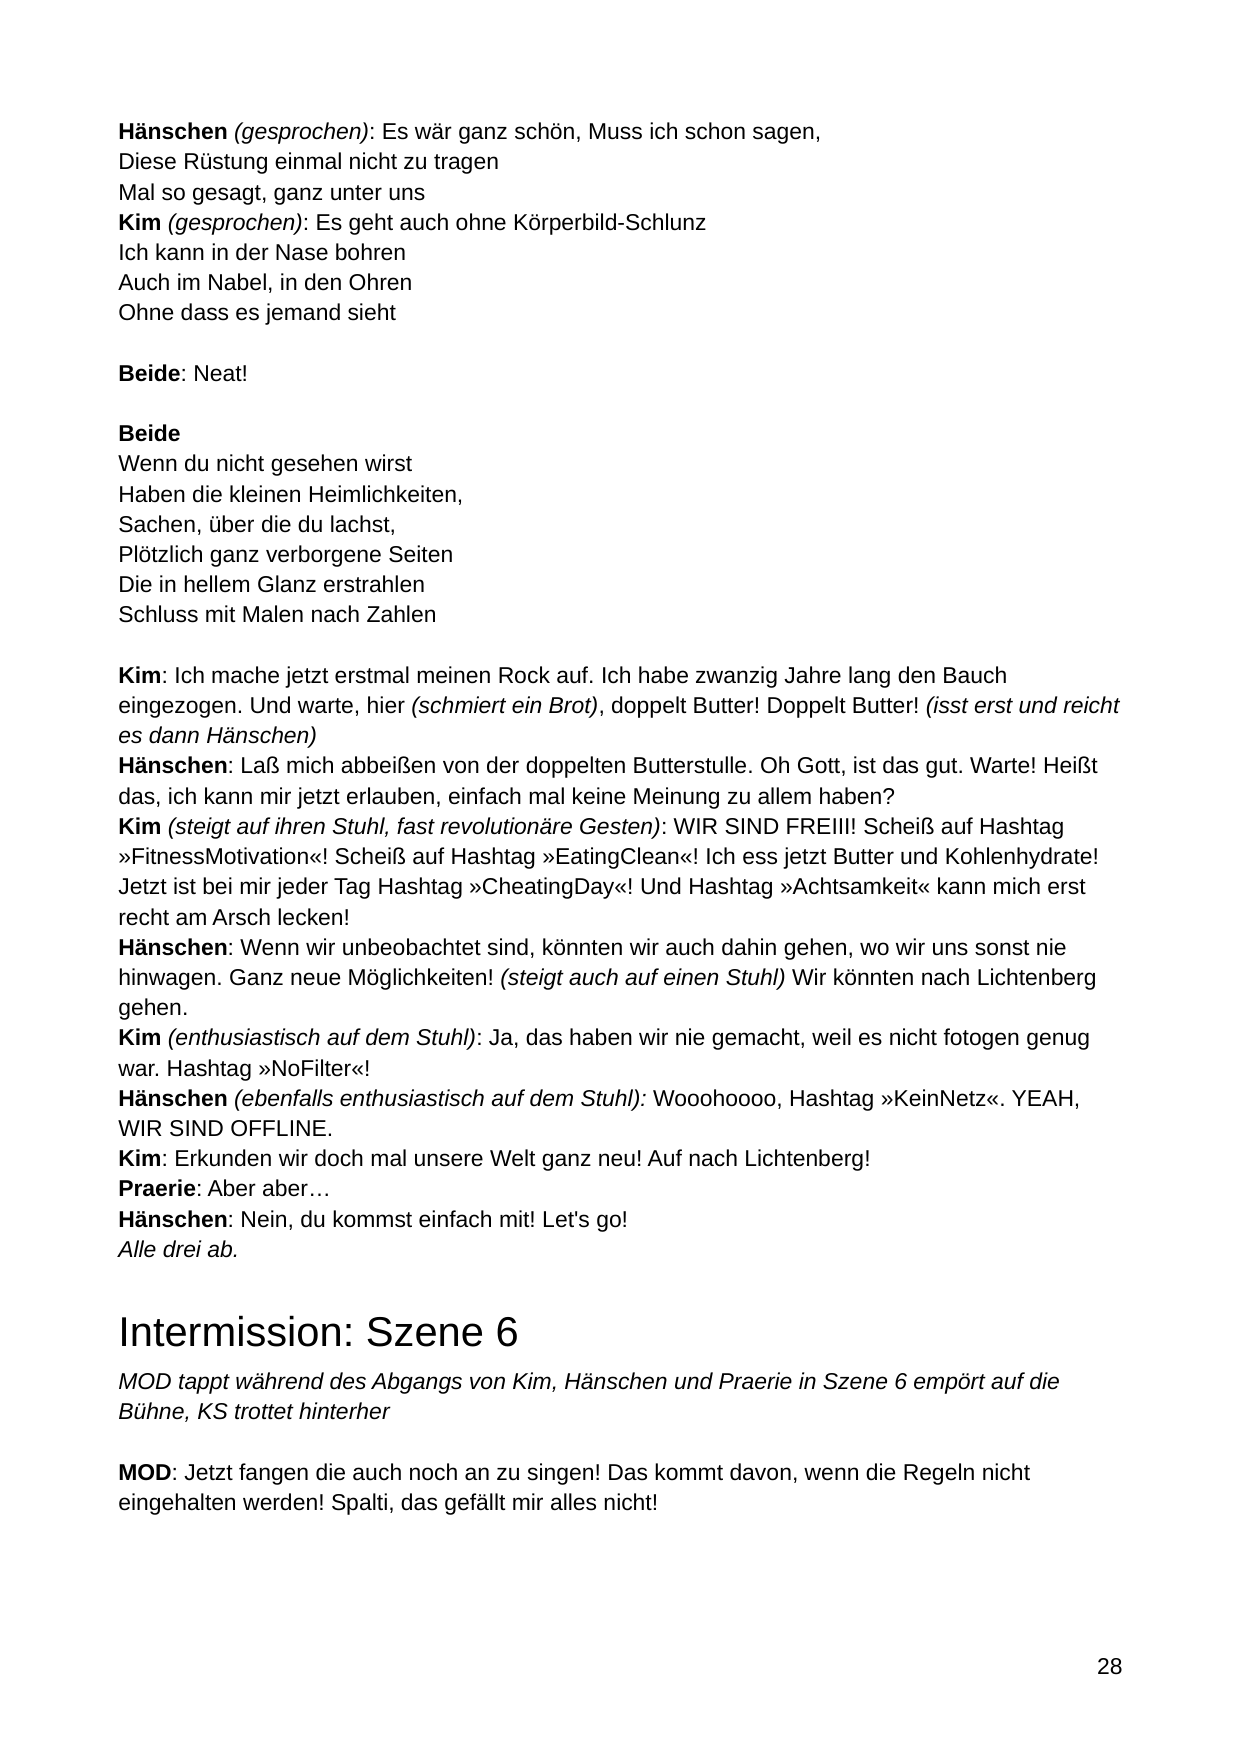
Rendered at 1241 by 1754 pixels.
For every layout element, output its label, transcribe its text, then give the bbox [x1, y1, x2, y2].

text Ich kann in der Nase bohren [118, 239, 1122, 265]
text Hänschen (gesprochen): Es wär ganz schön, Muss ich schon sagen, [118, 118, 1122, 144]
text Schluss mit Malen nach Zahlen [118, 601, 1122, 628]
text Kim (steigt auf ihren Stuhl, fast revolutionäre Gesten): WIR SIND FREIII! Scheiß auf Hashtag »FitnessMotivation«! Scheiß auf Hashtag »EatingClean«! Ich ess jetzt Butter und Kohlenhydrate! Jetzt ist bei mir jeder Tag Hashtag »CheatingDay«! Und Hashtag »Achtsamkeit« kann mich erst recht am Arsch lecken! [118, 813, 1122, 930]
text Die in hellem Glanz erstrahlen [118, 571, 1122, 597]
text Sachen, über die du lachst, [118, 511, 1122, 537]
text Plötzlich ganz verborgene Seiten [118, 541, 1122, 567]
text Kim: Erkunden wir doch mal unsere Welt ganz neu! Auf nach Lichtenberg! [118, 1145, 1122, 1171]
text Praerie: Aber aber… [118, 1175, 1122, 1202]
text Haben die kleinen Heimlichkeiten, [118, 481, 1122, 507]
text Hänschen: Laß mich abbeißen von der doppelten Butterstulle. Oh Gott, ist das gut. Warte! Heißt das, ich kann mir jetzt erlauben, einfach mal keine Meinung zu allem haben? [118, 752, 1122, 809]
text Mal so gesagt, ganz unter uns [118, 178, 1122, 205]
text Diese Rüstung einmal nicht zu tragen [118, 148, 1122, 174]
text MOD tappt während des Abgangs von Kim, Hänschen und Praerie in Szene 6 empört auf die Bühne, KS trottet hinterher [118, 1368, 1122, 1424]
text Auch im Nabel, in den Ohren [118, 269, 1122, 295]
text Alle drei ab. [118, 1236, 1122, 1262]
text Kim: Ich mache jetzt erstmal meinen Rock auf. Ich habe zwanzig Jahre lang den Bauch eingezogen. Und warte, hier (schmiert ein Brot), doppelt Butter! Doppelt Butter! (isst erst und reicht es dann Hänschen) [118, 662, 1122, 748]
text Kim (gesprochen): Es geht auch ohne Körperbild-Schlunz [118, 209, 1122, 235]
text Kim (enthusiastisch auf dem Stuhl): Ja, das haben wir nie gemacht, weil es nicht fotogen genug war. Hashtag »NoFilter«! [118, 1024, 1122, 1081]
text Hänschen: Wenn wir unbeobachtet sind, könnten wir auch dahin gehen, wo wir uns sonst nie hinwagen. Ganz neue Möglichkeiten! (steigt auch auf einen Stuhl) Wir könnten nach Lichtenberg gehen. [118, 934, 1122, 1020]
text Beide [118, 420, 1122, 446]
subtitle Intermission: Szene 6 [118, 1308, 1122, 1356]
text Hänschen: Nein, du kommst einfach mit! Let's go! [118, 1206, 1122, 1232]
text Ohne dass es jemand sieht [118, 299, 1122, 326]
text Wenn du nicht gesehen wirst [118, 450, 1122, 477]
text Beide: Neat! [118, 360, 1122, 386]
text Hänschen (ebenfalls enthusiastisch auf dem Stuhl): Wooohoooo, Hashtag »KeinNetz«. YEAH, WIR SIND OFFLINE. [118, 1085, 1122, 1141]
text MOD: Jetzt fangen die auch noch an zu singen! Das kommt davon, wenn die Regeln nicht eingehalten werden! Spalti, das gefällt mir alles nicht! [118, 1459, 1122, 1515]
